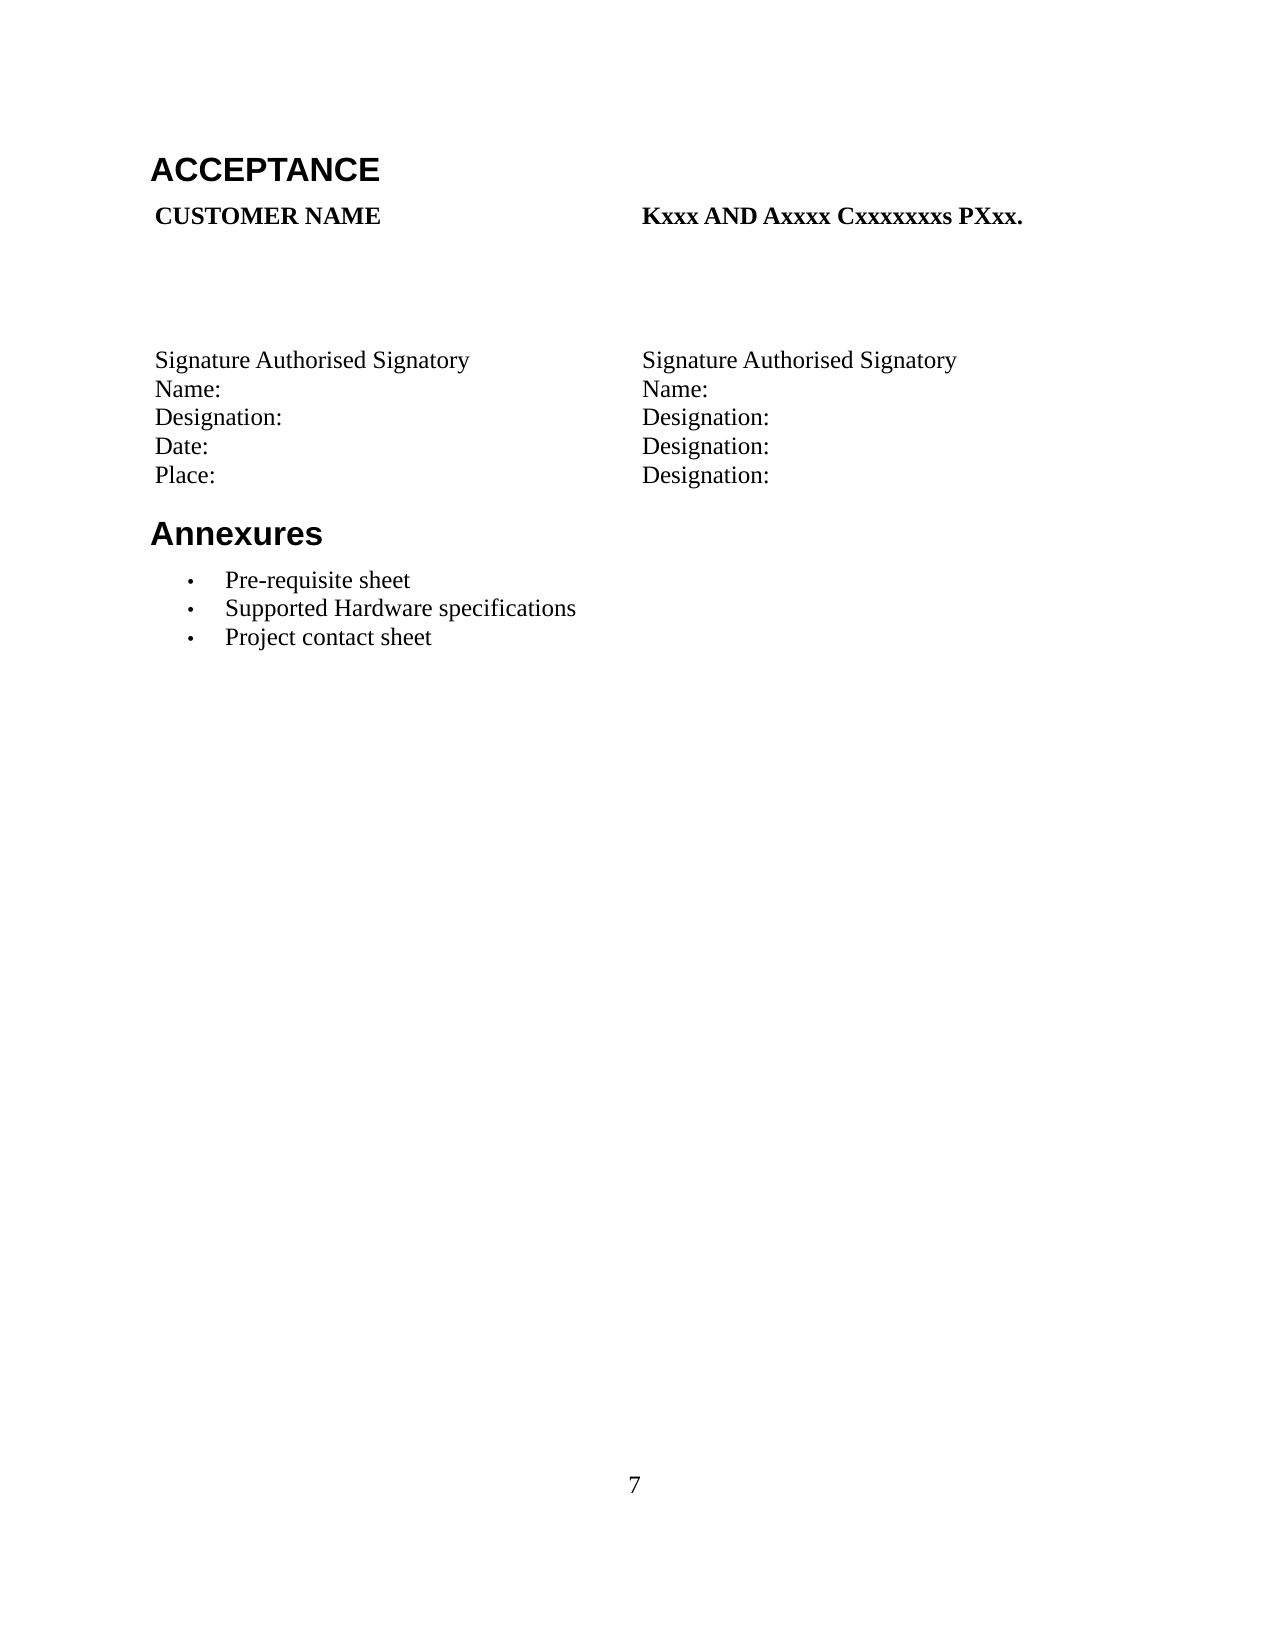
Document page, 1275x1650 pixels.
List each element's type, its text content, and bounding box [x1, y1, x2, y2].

table_cell [150, 288, 637, 316]
list Project contact sheet [187, 622, 1125, 651]
table_cell [638, 288, 1125, 316]
table_cell Name: [638, 374, 1125, 402]
table_cell Designation: [638, 403, 1125, 431]
table_cell [150, 259, 637, 287]
subtitle ACCEPTANCE [150, 150, 1125, 189]
table_cell [638, 259, 1125, 287]
table_cell Designation: [638, 431, 1125, 460]
table_cell Designation: [150, 403, 637, 431]
table_cell Signature Authorised Signatory [638, 345, 1125, 374]
table_cell Place: [150, 460, 637, 489]
table_header Kxxx AND Axxxx Cxxxxxxxs PXxx. [638, 201, 1125, 230]
table_cell Date: [150, 431, 637, 460]
table_cell Name: [150, 374, 637, 402]
table_cell Designation: [638, 460, 1125, 489]
table_header CUSTOMER NAME [150, 201, 637, 230]
table_cell [638, 230, 1125, 259]
table_cell Signature Authorised Signatory [150, 345, 637, 374]
list Supported Hardware specifications [187, 593, 1125, 622]
table_cell [150, 230, 637, 259]
table_cell [150, 316, 637, 345]
table_cell [638, 316, 1125, 345]
subtitle Annexures [150, 514, 1125, 552]
list Pre-requisite sheet [187, 565, 1125, 593]
